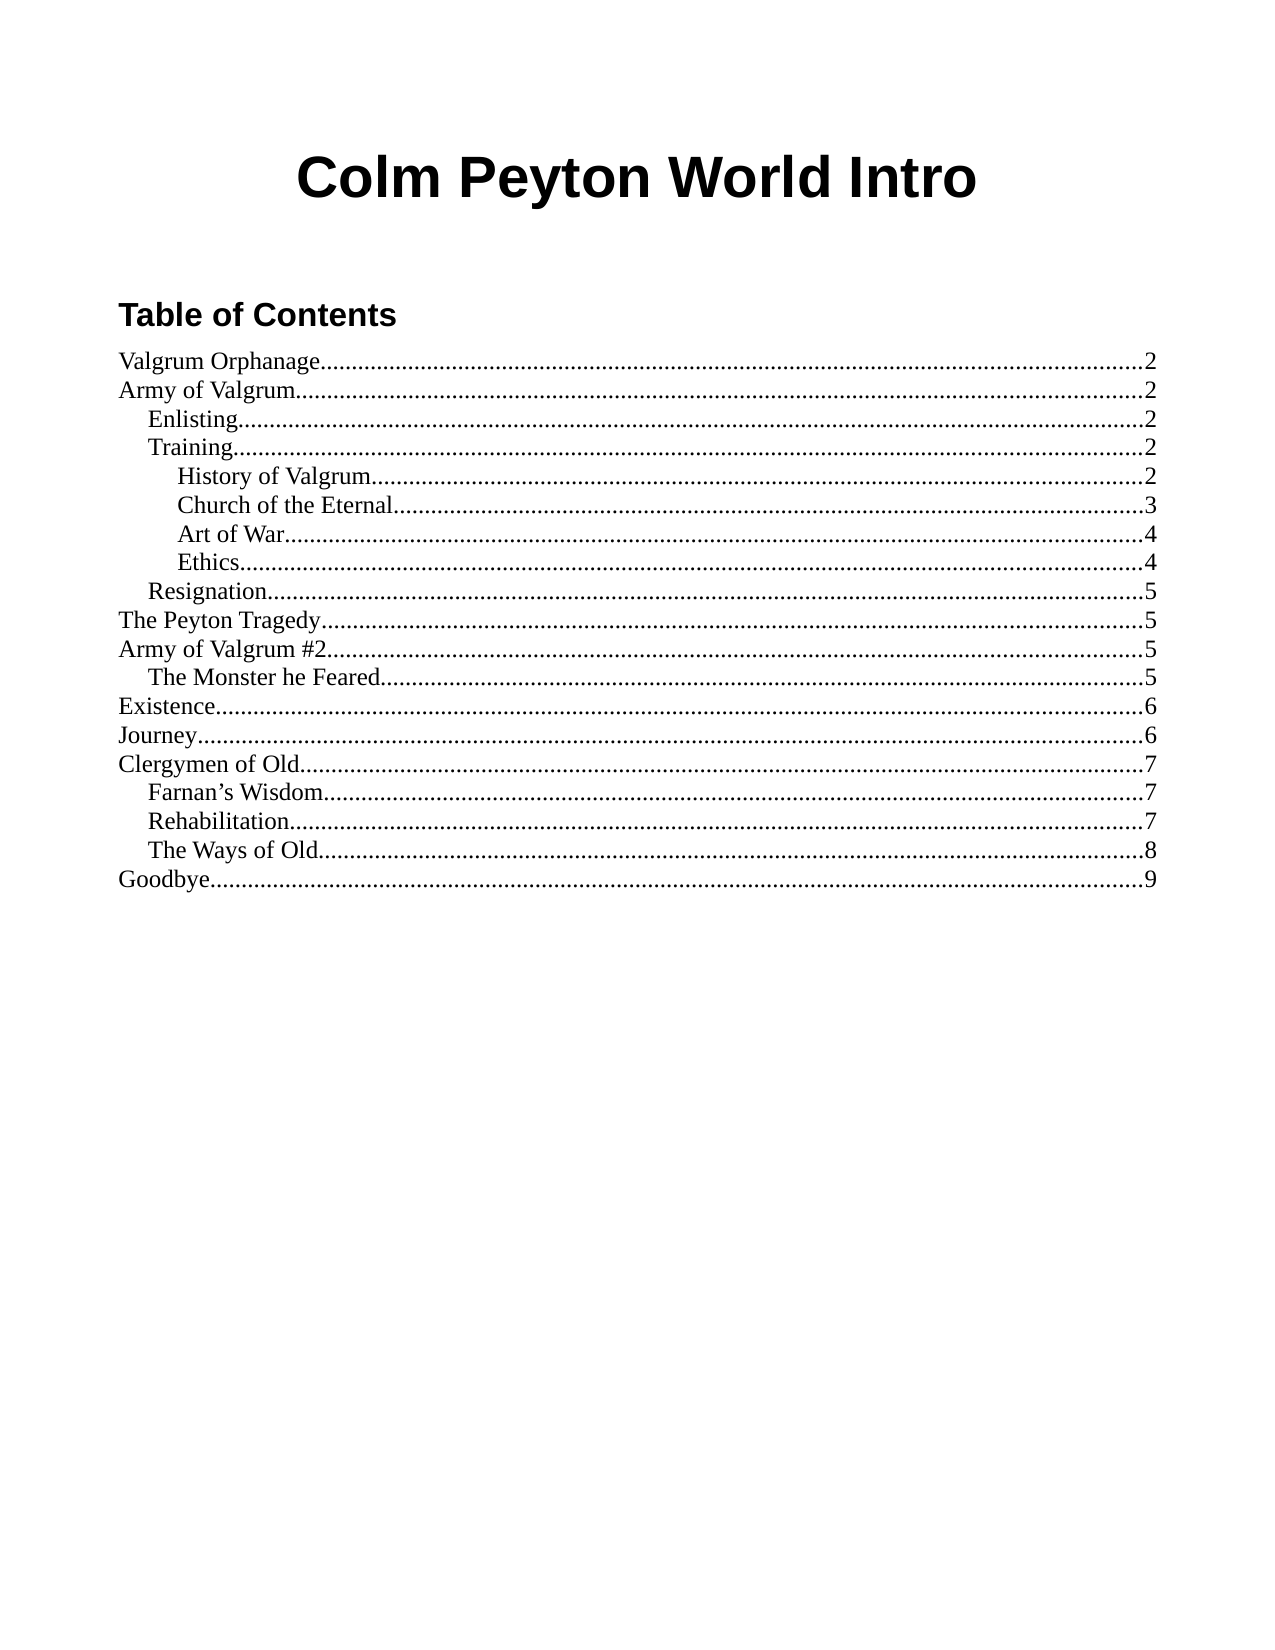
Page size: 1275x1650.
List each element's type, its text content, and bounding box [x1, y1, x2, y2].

subtitle Table of Contents [118, 295, 1157, 334]
text Goodbye 9 [118, 864, 1157, 892]
text Journey 6 [118, 720, 1157, 749]
text Existence 6 [118, 691, 1157, 720]
title Colm Peyton World Intro [118, 143, 1157, 210]
text The Monster he Feared 5 [148, 662, 1157, 691]
text Clergymen of Old 7 [118, 749, 1157, 777]
text The Peyton Tragedy 5 [118, 605, 1157, 634]
text History of Valgrum 2 [177, 461, 1157, 490]
text Church of the Eternal 3 [177, 490, 1157, 519]
text Ethics 4 [177, 547, 1157, 576]
text Army of Valgrum #2 5 [118, 634, 1157, 662]
text Farnan’s Wisdom 7 [148, 777, 1157, 806]
text Training 2 [148, 432, 1157, 461]
text Art of War 4 [177, 519, 1157, 547]
text Valgrum Orphanage 2 [118, 346, 1157, 375]
text Enlisting 2 [148, 404, 1157, 432]
text The Ways of Old 8 [148, 835, 1157, 864]
text Rehabilitation 7 [148, 806, 1157, 835]
text Resignation 5 [148, 576, 1157, 605]
text Army of Valgrum 2 [118, 375, 1157, 404]
